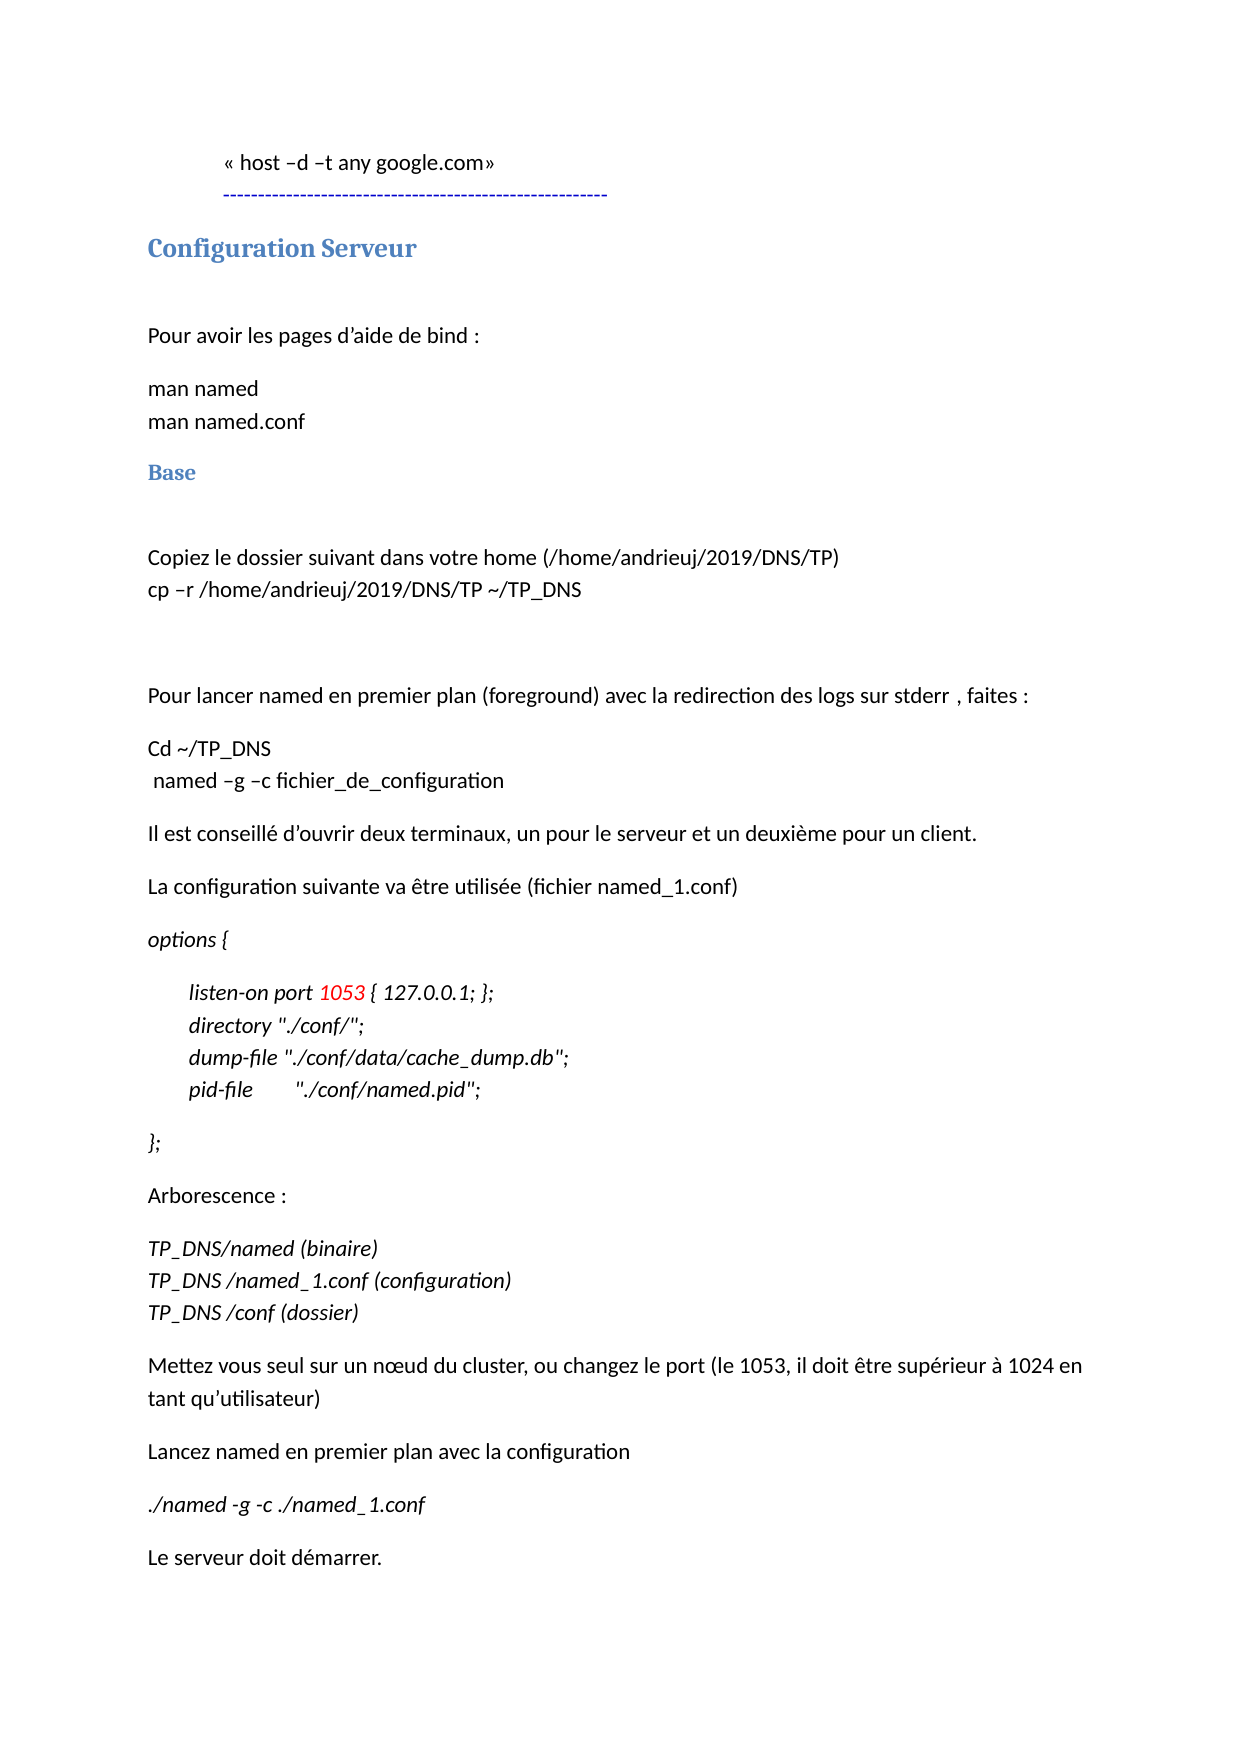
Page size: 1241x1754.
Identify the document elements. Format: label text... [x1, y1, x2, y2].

text ./named -g -c ./named_1.conf [148, 1490, 1093, 1518]
text Mettez vous seul sur un nœud du cluster, ou changez le port (le 1053, il doit être supérieur à 1024 en tant qu’utilisateur) [148, 1352, 1093, 1412]
text Arborescence : [148, 1181, 1093, 1209]
text Pour lancer named en premier plan (foreground) avec la redirection des logs sur stderr , faites : [148, 681, 1093, 709]
text listen-on port 1053 { 127.0.0.1; }; directory "./conf/"; dump-file "./conf/data/cache_dump.db"; pid-file "./conf/named.pid"; [148, 978, 1093, 1103]
text Pour avoir les pages d’aide de bind : [148, 322, 1093, 349]
text Cd ~/TP_DNS named –g –c fichier_de_configuration [148, 734, 1093, 794]
text options { [148, 926, 1093, 953]
text Copiez le dossier suivant dans votre home (/home/andrieuj/2019/DNS/TP) cp –r /home/andrieuj/2019/DNS/TP ~/TP_DNS [148, 543, 1093, 603]
text TP_DNS/named (binaire) TP_DNS /named_1.conf (configuration) TP_DNS /conf (dossier) [148, 1234, 1093, 1327]
text La configuration suivante va être utilisée (fichier named_1.conf) [148, 872, 1093, 901]
text Lancez named en premier plan avec la configuration [148, 1437, 1093, 1465]
text Il est conseillé d’ouvrir deux terminaux, un pour le serveur et un deuxième pour un client. [148, 819, 1093, 847]
text }; [148, 1128, 1093, 1156]
subtitle Base [148, 460, 1093, 486]
text man named man named.conf [148, 374, 1093, 435]
text Le serveur doit démarrer. [148, 1543, 1093, 1571]
subtitle Configuration Serveur [148, 233, 1093, 264]
list « host –d –t any google.com» ------------------------------------------------------- [185, 148, 1093, 208]
